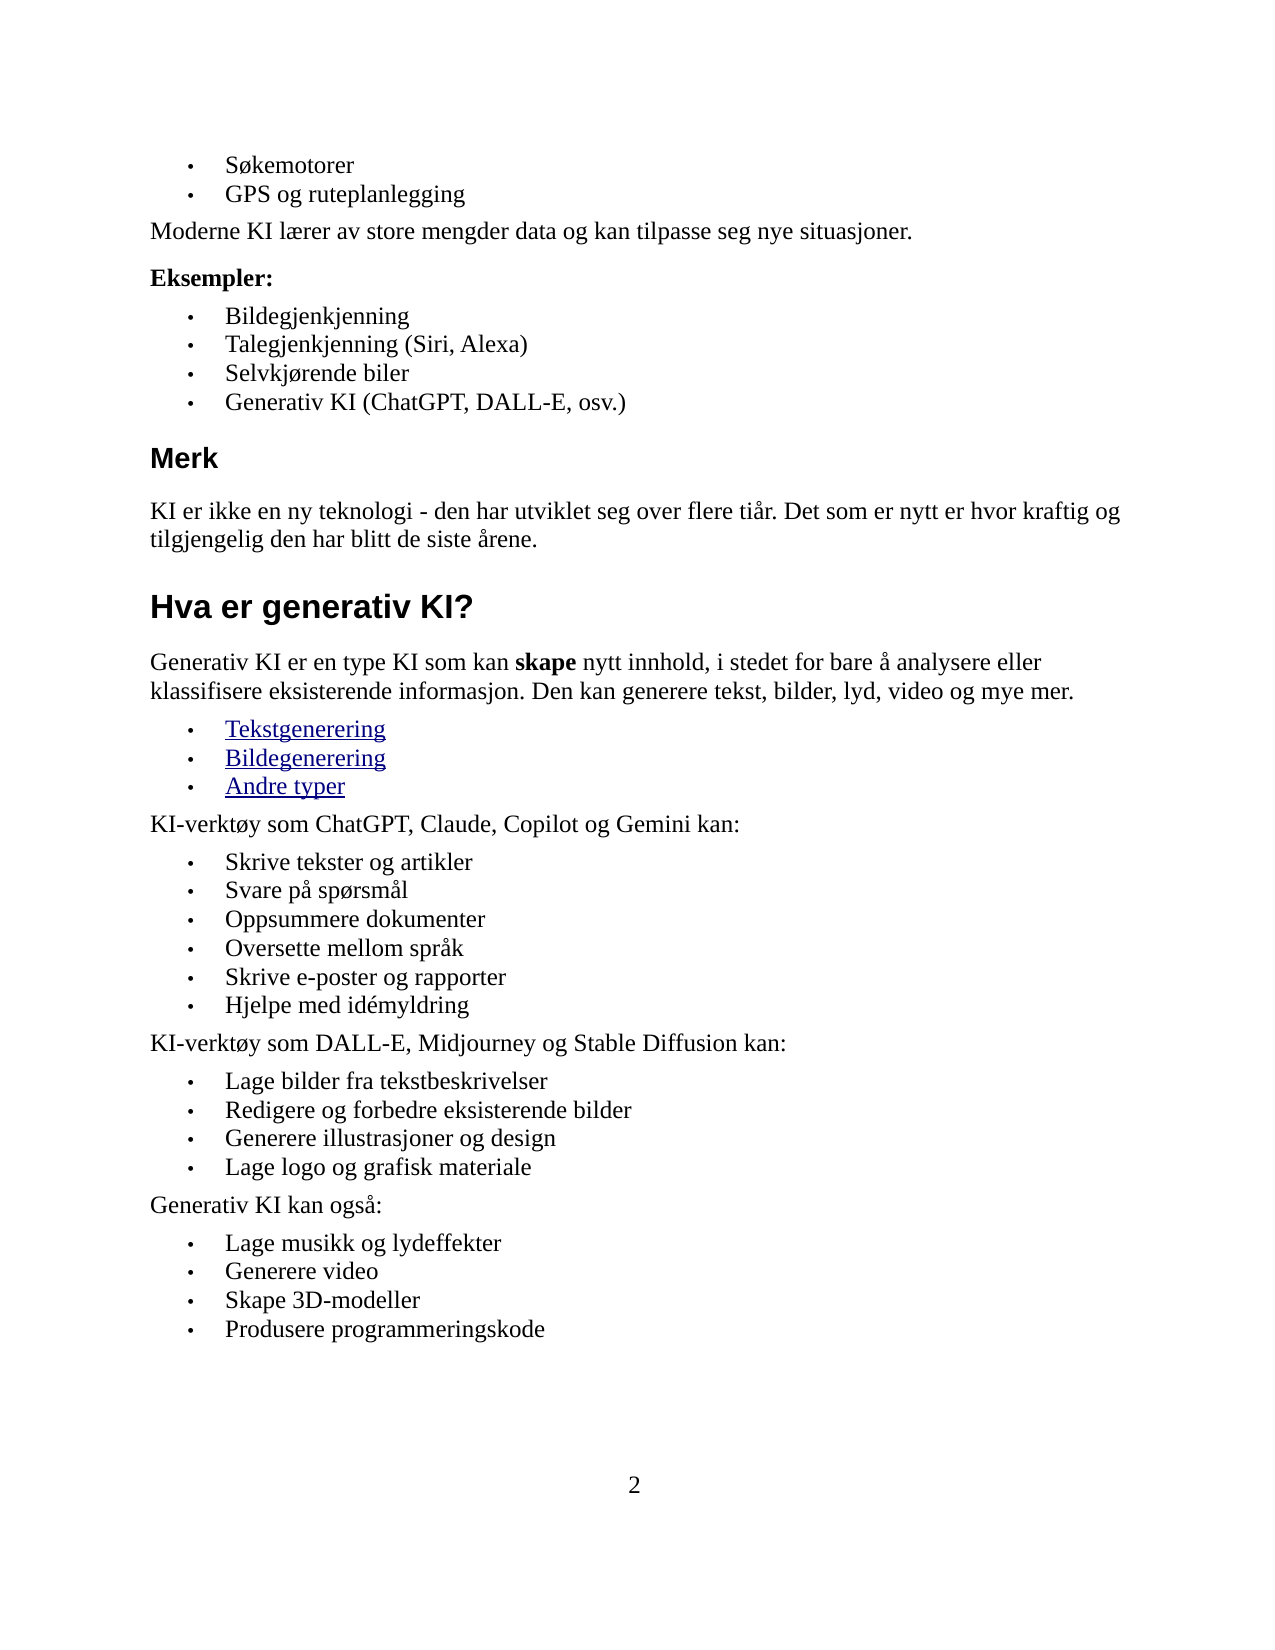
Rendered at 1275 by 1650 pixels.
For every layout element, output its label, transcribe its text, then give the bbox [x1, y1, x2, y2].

text KI-verktøy som ChatGPT, Claude, Copilot og Gemini kan: [150, 809, 1125, 838]
list Skape 3D-modeller [187, 1285, 1125, 1314]
text Generativ KI er en type KI som kan skape nytt innhold, i stedet for bare å analysere eller klassifisere eksisterende informasjon. Den kan generere tekst, bilder, lyd, video og mye mer. [150, 647, 1125, 705]
list Skrive tekster og artikler [187, 847, 1125, 876]
list Lage bilder fra tekstbeskrivelser [187, 1066, 1125, 1095]
list Generere illustrasjoner og design [187, 1123, 1125, 1152]
text Eksempler: [150, 263, 1125, 292]
list Andre typer [187, 771, 1125, 800]
list Produsere programmeringskode [187, 1314, 1125, 1343]
text KI-verktøy som DALL-E, Midjourney og Stable Diffusion kan: [150, 1028, 1125, 1057]
list Svare på spørsmål [187, 876, 1125, 904]
list Skrive e-poster og rapporter [187, 962, 1125, 991]
list Generere video [187, 1256, 1125, 1285]
list Generativ KI (ChatGPT, DALL-E, osv.) [187, 387, 1125, 416]
list GPS og ruteplanlegging [187, 179, 1125, 207]
list Selvkjørende biler [187, 358, 1125, 387]
list Tekstgenerering [187, 714, 1125, 743]
list Bildegjenkjenning [187, 301, 1125, 329]
subtitle Merk [150, 441, 1125, 474]
text Generativ KI kan også: [150, 1190, 1125, 1219]
text KI er ikke en ny teknologi - den har utviklet seg over flere tiår. Det som er nytt er hvor kraftig og tilgjengelig den har blitt de siste årene. [150, 496, 1125, 553]
list Lage logo og grafisk materiale [187, 1152, 1125, 1181]
list Redigere og forbedre eksisterende bilder [187, 1095, 1125, 1123]
list Talegjenkjenning (Siri, Alexa) [187, 329, 1125, 358]
list Søkemotorer [187, 150, 1125, 179]
subtitle Hva er generativ KI? [150, 587, 1125, 626]
text Moderne KI lærer av store mengder data og kan tilpasse seg nye situasjoner. [150, 216, 1125, 245]
list Oversette mellom språk [187, 933, 1125, 962]
list Lage musikk og lydeffekter [187, 1228, 1125, 1256]
list Bildegenerering [187, 743, 1125, 771]
list Oppsummere dokumenter [187, 904, 1125, 933]
list Hjelpe med idémyldring [187, 991, 1125, 1019]
